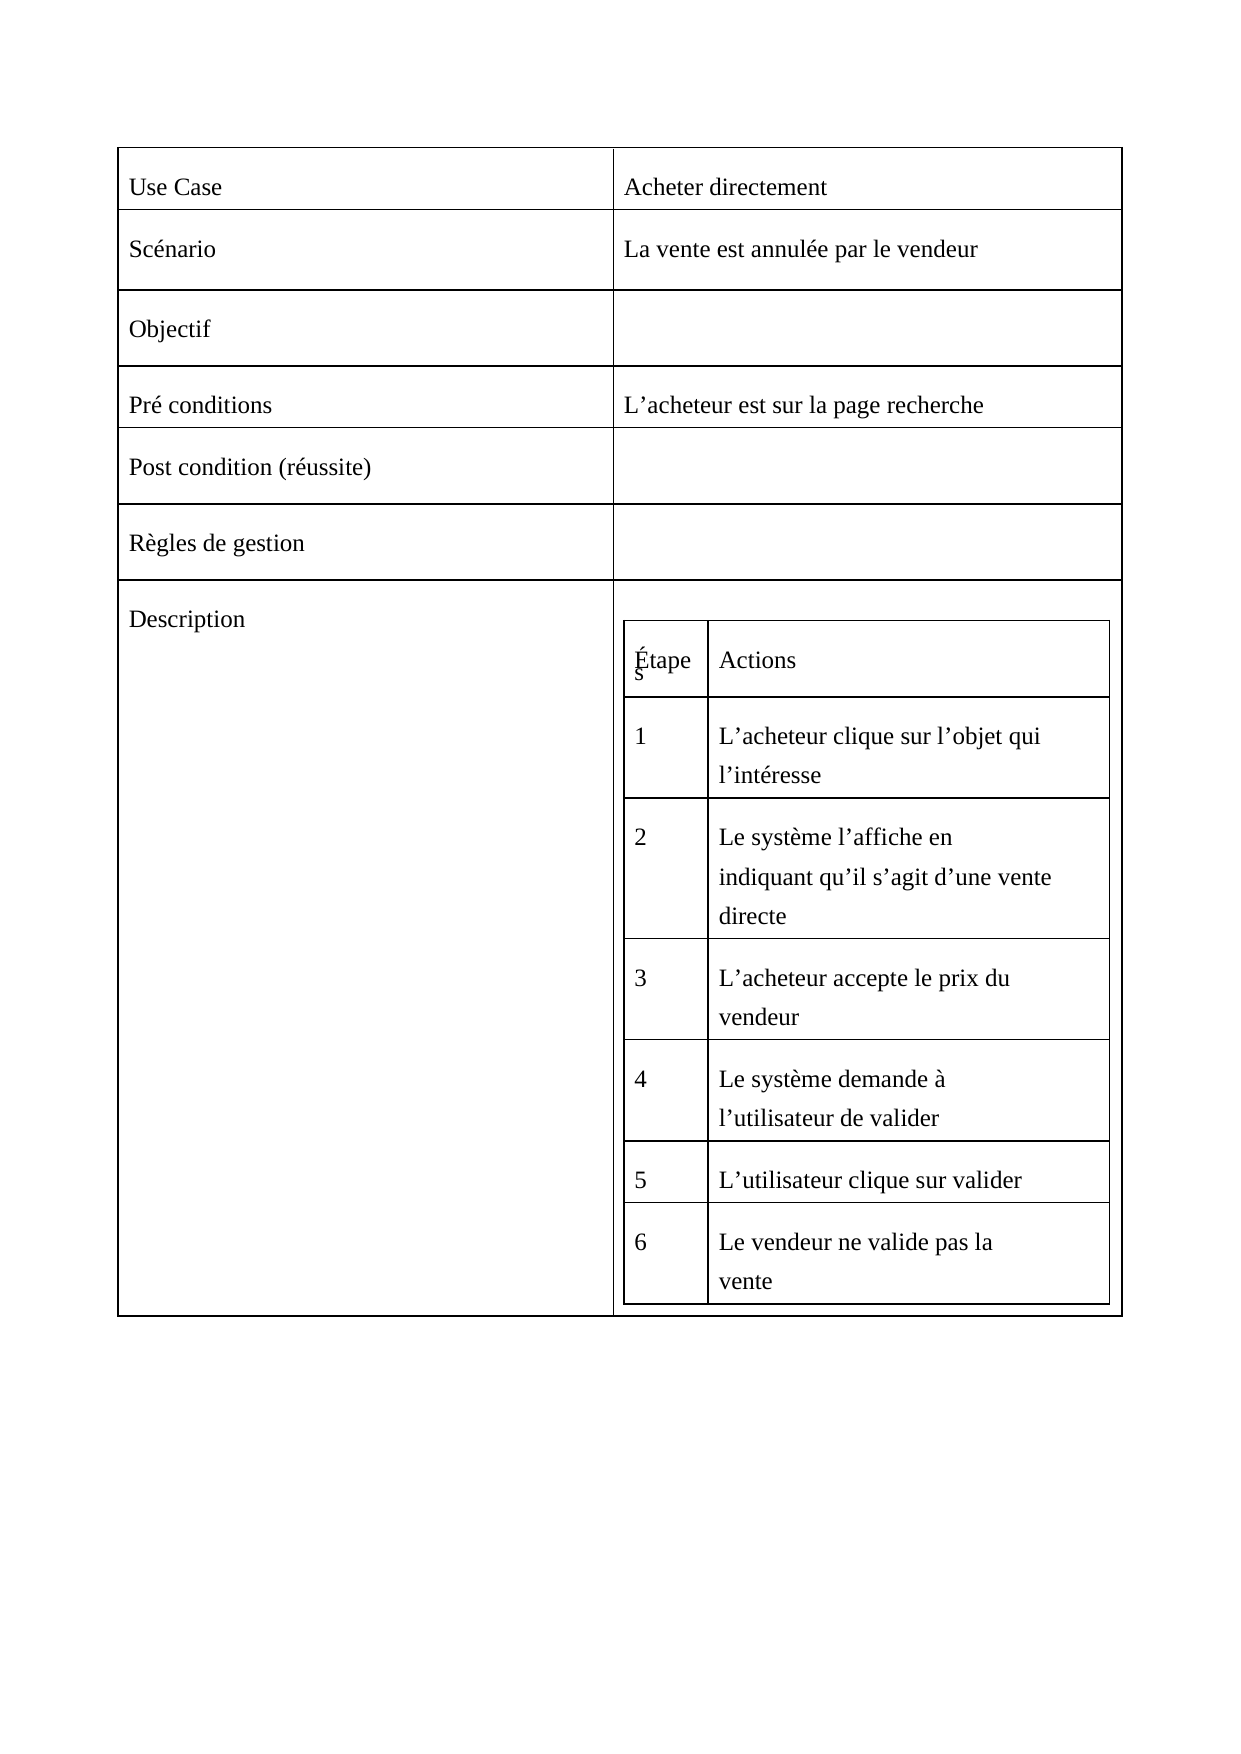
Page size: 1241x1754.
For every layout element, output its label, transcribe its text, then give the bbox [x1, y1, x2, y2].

table_cell [614, 505, 1121, 579]
table_cell Description [119, 581, 613, 1315]
table_cell 4 [625, 1040, 707, 1140]
table_cell 1 [625, 698, 707, 797]
table_cell [614, 581, 1121, 1315]
table_cell 3 [625, 939, 707, 1039]
table_header Acheter directement [614, 148, 1121, 209]
table_cell L’acheteur est sur la page recherche [614, 367, 1121, 427]
table_cell Le système l’affiche en indiquant qu’il s’agit d’une vente directe [709, 799, 1109, 938]
table_cell L’utilisateur clique sur valider [709, 1142, 1109, 1202]
table_cell Post condition (réussite) [119, 428, 613, 503]
table_cell Le système demande à l’utilisateur de valider [709, 1040, 1109, 1140]
table_cell [614, 428, 1121, 503]
table_cell Le vendeur ne valide pas la vente [709, 1203, 1109, 1303]
table_header Étapes [625, 621, 707, 696]
table_cell 6 [625, 1203, 707, 1303]
table_cell Objectif [119, 291, 613, 365]
table_cell Règles de gestion [119, 505, 613, 579]
table_cell Scénario [119, 210, 613, 289]
table_cell 5 [625, 1142, 707, 1202]
table_cell 2 [625, 799, 707, 938]
table_header Actions [709, 621, 1109, 696]
table_header Use Case [119, 148, 613, 209]
table_cell L’acheteur clique sur l’objet qui l’intéresse [709, 698, 1109, 797]
table_cell Pré conditions [119, 367, 613, 427]
table_cell [614, 291, 1121, 365]
table_cell La vente est annulée par le vendeur [614, 210, 1121, 289]
table_cell L’acheteur accepte le prix du vendeur [709, 939, 1109, 1039]
